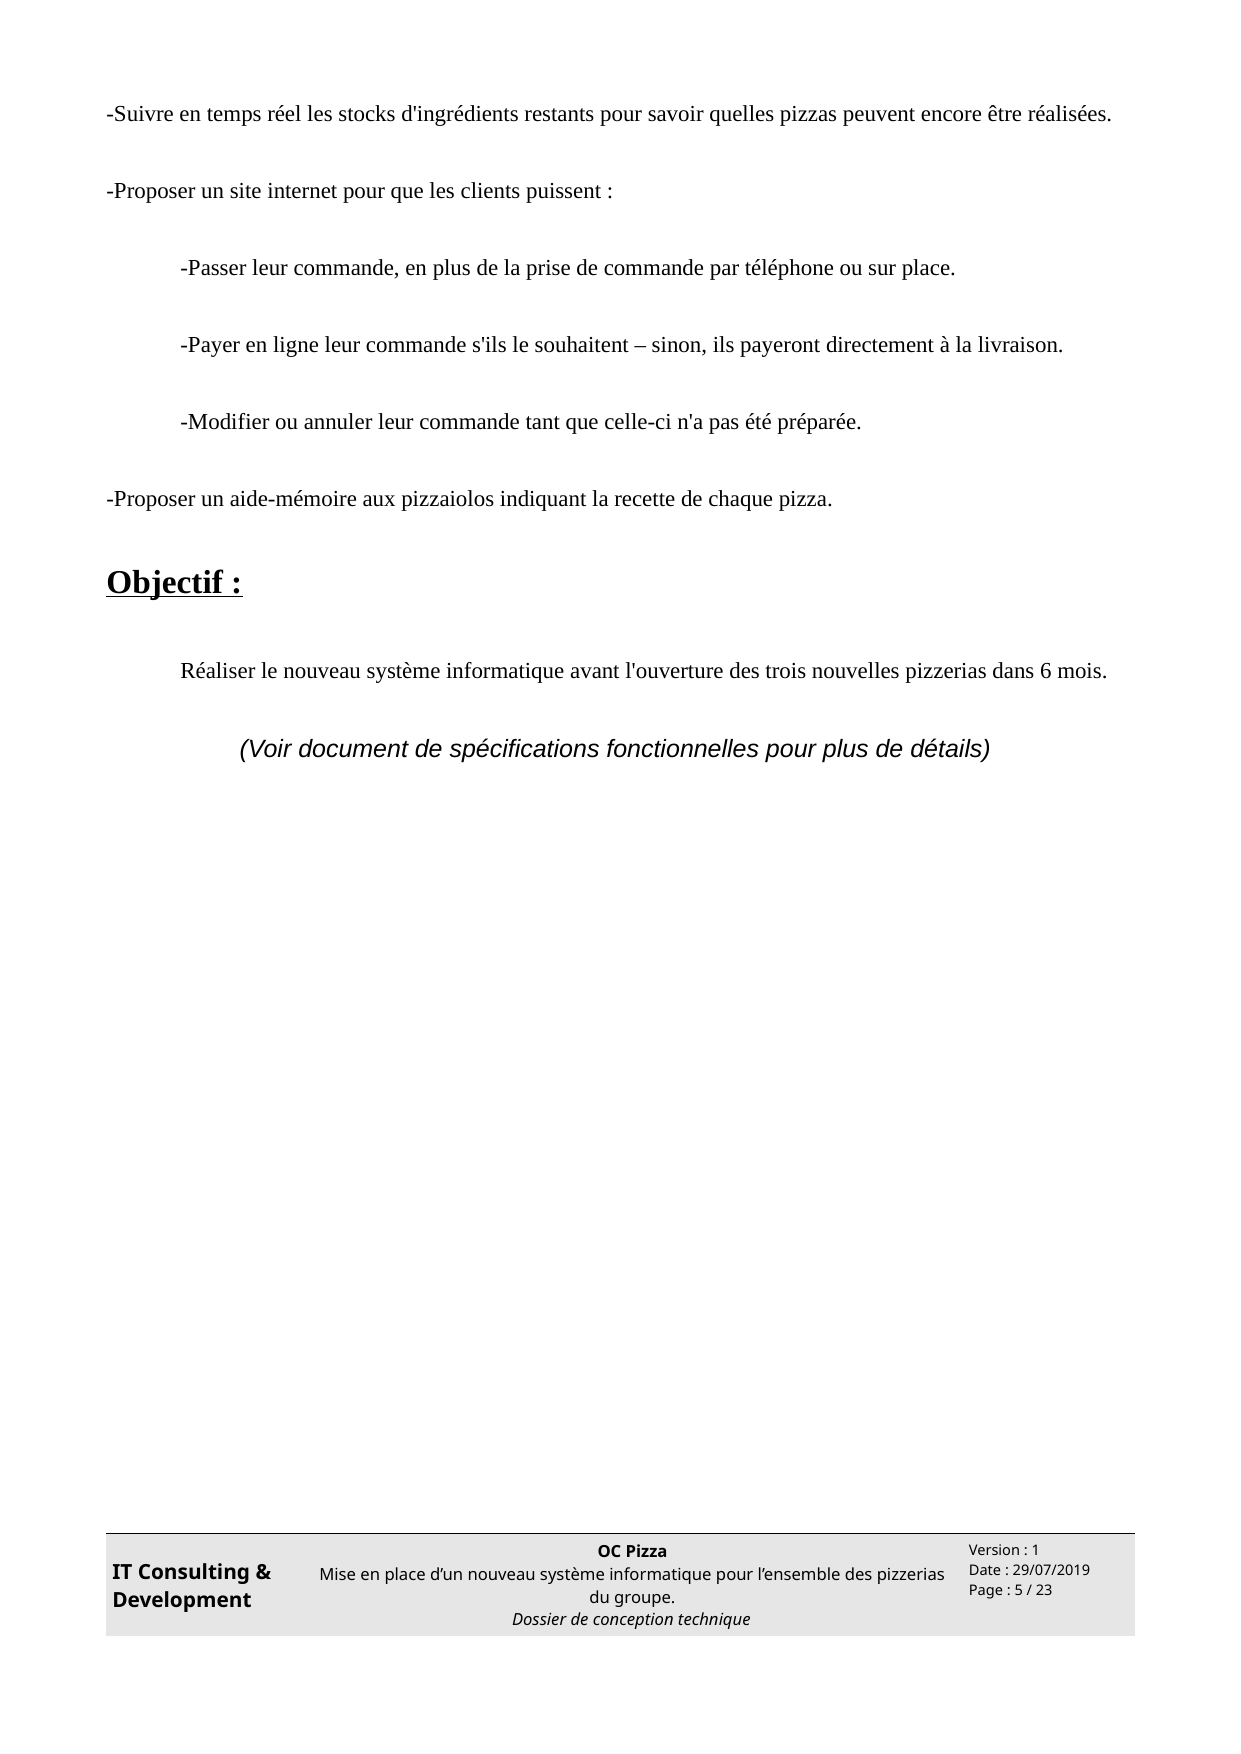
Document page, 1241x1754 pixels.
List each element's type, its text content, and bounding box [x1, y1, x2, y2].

text -Proposer un site internet pour que les clients puissent : [106, 177, 1134, 204]
text Objectif : [106, 562, 1134, 601]
text -Payer en ligne leur commande s'ils le souhaitent – sinon, ils payeront directement à la livraison. [106, 331, 1134, 358]
text -Modifier ou annuler leur commande tant que celle-ci n'a pas été préparée. [106, 408, 1134, 435]
text -Proposer un aide-mémoire aux pizzaiolos indiquant la recette de chaque pizza. [106, 485, 1134, 512]
text (Voir document de spécifications fonctionnelles pour plus de détails) [106, 734, 1134, 763]
text -Passer leur commande, en plus de la prise de commande par téléphone ou sur place. [106, 254, 1134, 281]
text -Suivre en temps réel les stocks d'ingrédients restants pour savoir quelles pizzas peuvent encore être réalisées. [106, 100, 1134, 127]
text Réaliser le nouveau système informatique avant l'ouverture des trois nouvelles pizzerias dans 6 mois. [106, 657, 1134, 684]
